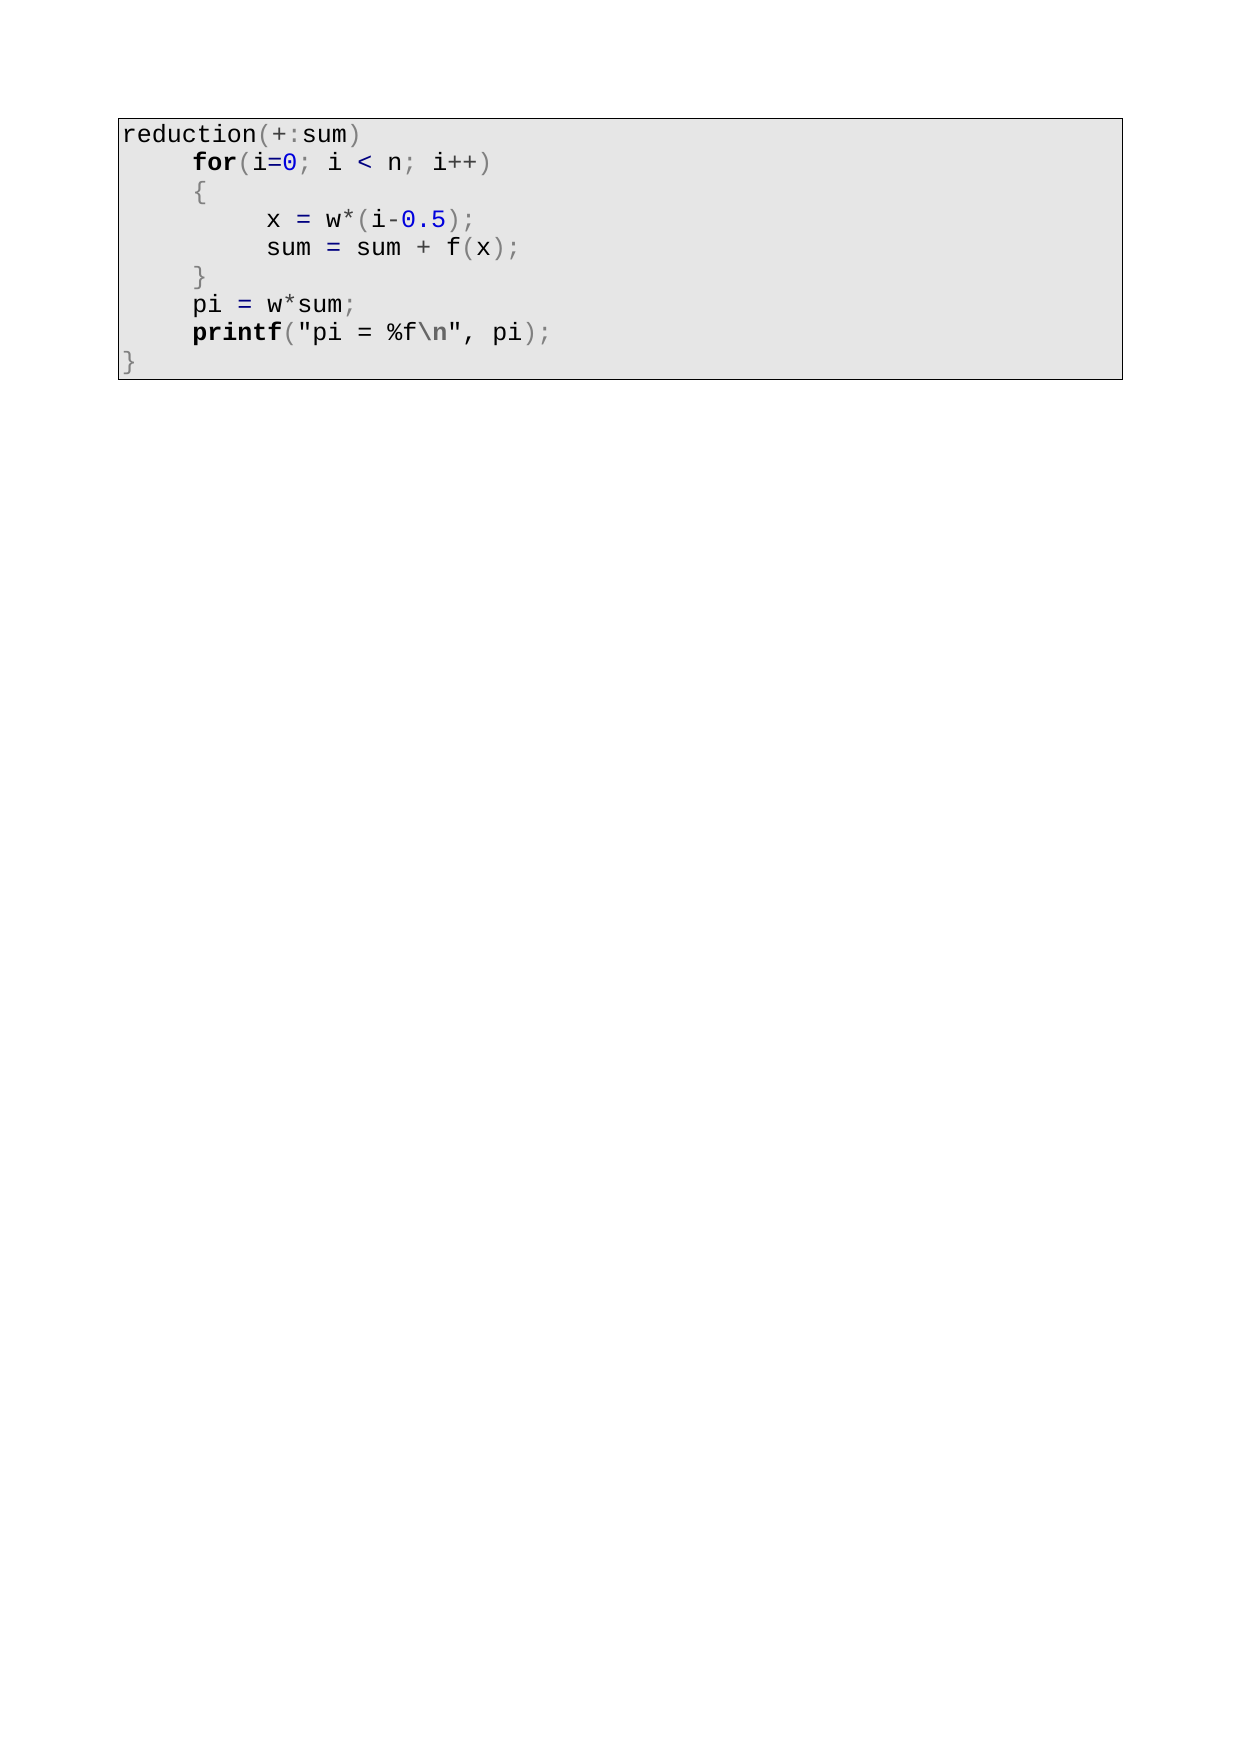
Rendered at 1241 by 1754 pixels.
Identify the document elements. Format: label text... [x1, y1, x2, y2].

text { [119, 175, 1122, 203]
text printf("pi = %f\n", pi); [119, 316, 1122, 345]
text for(i=0; i < n; i++) [119, 146, 1122, 175]
text sum = sum + f(x); [119, 231, 1122, 260]
text pi = w*sum; [119, 288, 1122, 316]
text reduction(+:sum) [119, 119, 1122, 146]
text } [119, 260, 1122, 288]
text x = w*(i-0.5); [119, 203, 1122, 231]
text } [119, 345, 1122, 379]
